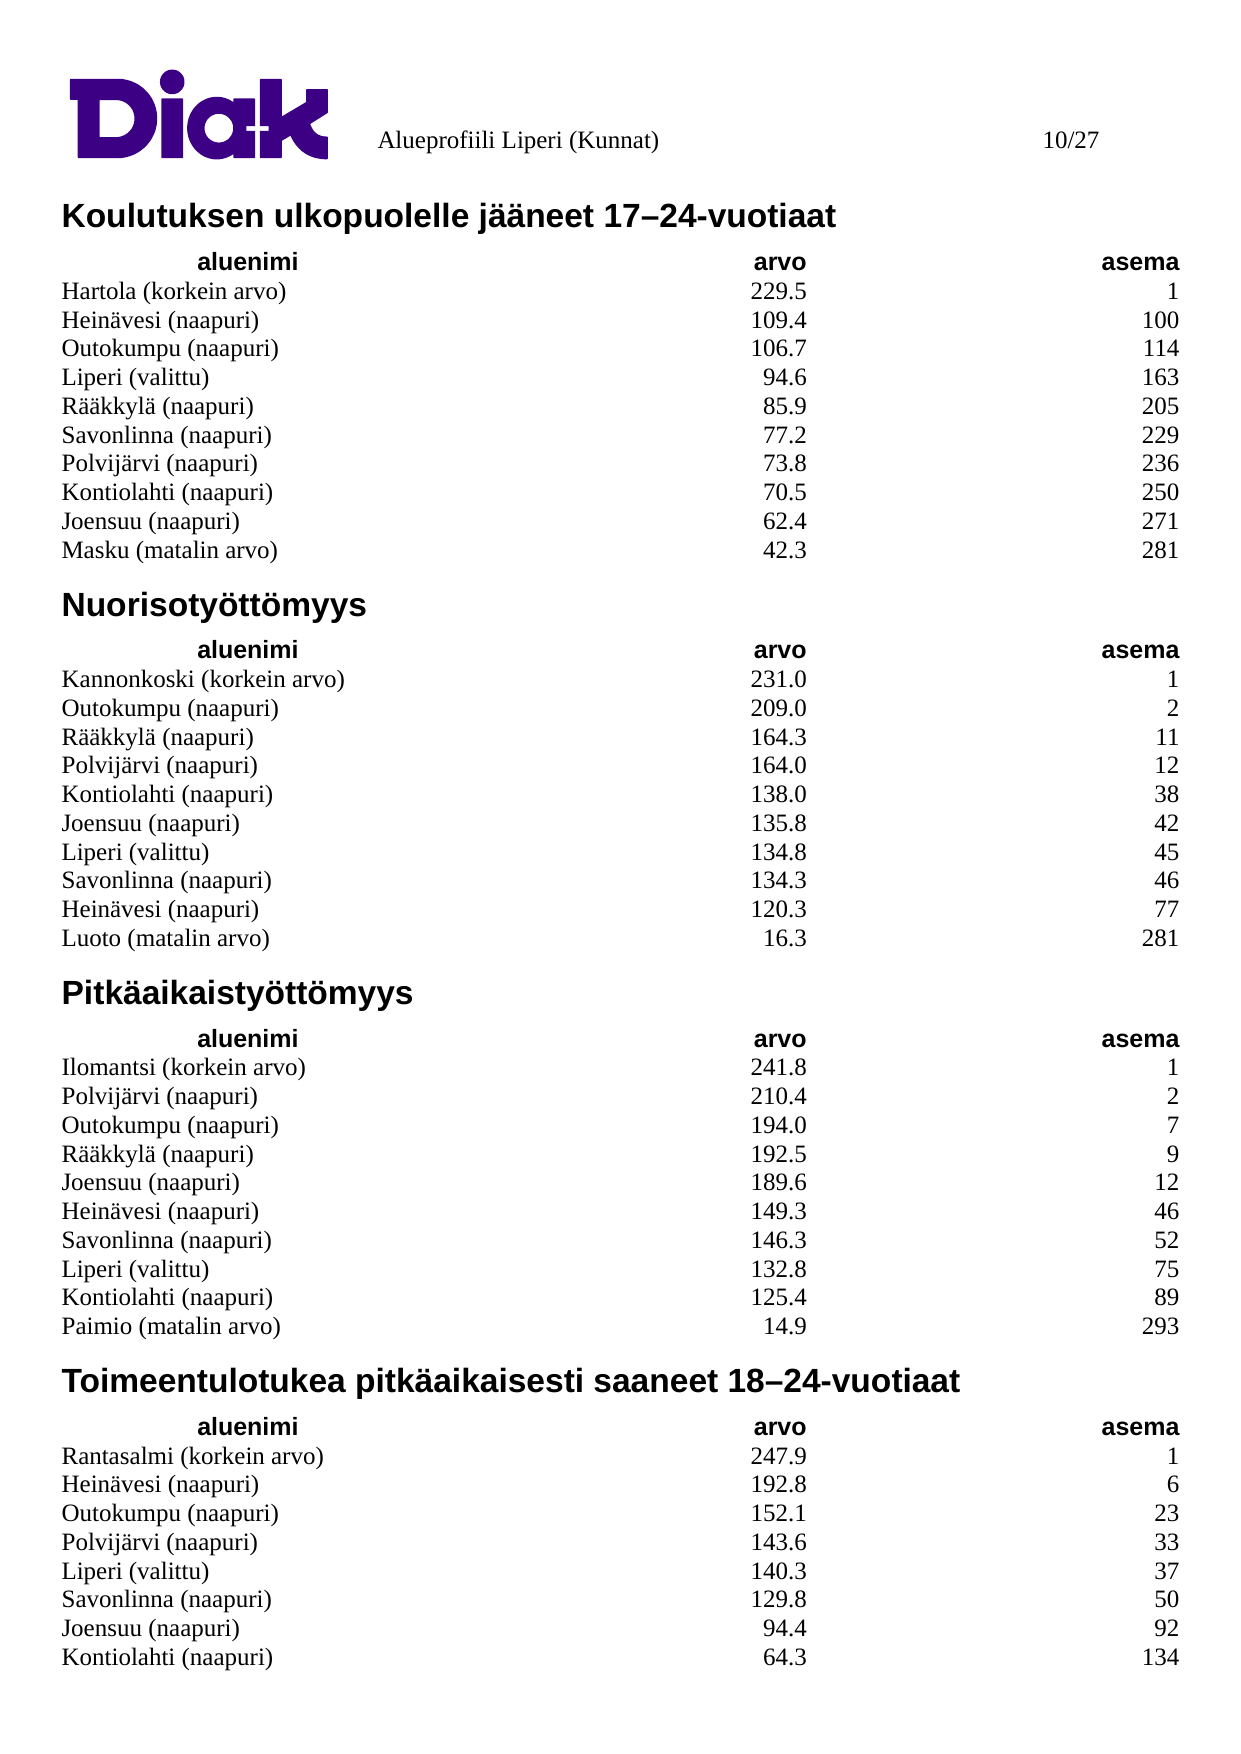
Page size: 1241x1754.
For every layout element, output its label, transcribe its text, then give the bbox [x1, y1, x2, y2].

table_cell 109.4 [434, 305, 806, 333]
table_cell Luoto (matalin arvo) [61, 923, 434, 952]
table_cell 62.4 [434, 506, 806, 535]
table_cell Rääkkylä (naapuri) [61, 722, 434, 751]
table_cell 229 [806, 420, 1179, 448]
table_header asema [806, 636, 1179, 664]
table_cell Joensuu (naapuri) [61, 1168, 434, 1196]
table_cell 135.8 [434, 808, 806, 837]
table_cell 33 [806, 1527, 1179, 1556]
table_cell Outokumpu (naapuri) [61, 1498, 434, 1527]
table_cell Liperi (valittu) [61, 362, 434, 391]
table_cell Paimio (matalin arvo) [61, 1311, 434, 1340]
table_cell 250 [806, 477, 1179, 506]
table_cell 120.3 [434, 894, 806, 923]
subtitle Toimeentulotukea pitkäaikaisesti saaneet 18–24-vuotiaat [61, 1361, 1179, 1399]
table_cell Rääkkylä (naapuri) [61, 1139, 434, 1167]
table_cell Joensuu (naapuri) [61, 808, 434, 837]
table_header arvo [434, 1024, 806, 1052]
table_cell Heinävesi (naapuri) [61, 305, 434, 333]
table_cell 134 [806, 1642, 1179, 1671]
table_cell 164.0 [434, 751, 806, 779]
table_cell 281 [806, 535, 1179, 563]
table_cell Outokumpu (naapuri) [61, 1110, 434, 1139]
table_cell 106.7 [434, 334, 806, 362]
table_cell 38 [806, 779, 1179, 808]
table_cell 46 [806, 1196, 1179, 1225]
table_cell 189.6 [434, 1168, 806, 1196]
table_cell 12 [806, 751, 1179, 779]
table_header arvo [434, 1412, 806, 1441]
table_cell Ilomantsi (korkein arvo) [61, 1053, 434, 1081]
table_cell 247.9 [434, 1441, 806, 1469]
table_cell 42.3 [434, 535, 806, 563]
table_cell Polvijärvi (naapuri) [61, 1081, 434, 1110]
table_cell 1 [806, 664, 1179, 693]
table_cell 89 [806, 1283, 1179, 1311]
table_cell Heinävesi (naapuri) [61, 1196, 434, 1225]
table_cell Outokumpu (naapuri) [61, 693, 434, 722]
table_cell 73.8 [434, 449, 806, 477]
table_cell 293 [806, 1311, 1179, 1340]
table_cell 163 [806, 362, 1179, 391]
table_cell Masku (matalin arvo) [61, 535, 434, 563]
table_cell 2 [806, 1081, 1179, 1110]
table_cell Joensuu (naapuri) [61, 506, 434, 535]
table_cell 52 [806, 1225, 1179, 1254]
table_cell 281 [806, 923, 1179, 952]
table_cell Polvijärvi (naapuri) [61, 751, 434, 779]
table_cell 164.3 [434, 722, 806, 751]
table_cell 70.5 [434, 477, 806, 506]
table_cell Kontiolahti (naapuri) [61, 1283, 434, 1311]
table_cell Heinävesi (naapuri) [61, 894, 434, 923]
table_cell Rääkkylä (naapuri) [61, 391, 434, 420]
table_cell 229.5 [434, 276, 806, 305]
table_cell 210.4 [434, 1081, 806, 1110]
table_cell 23 [806, 1498, 1179, 1527]
subtitle Pitkäaikaistyöttömyys [61, 973, 1179, 1011]
table_cell 134.8 [434, 837, 806, 866]
table_cell Polvijärvi (naapuri) [61, 1527, 434, 1556]
table_cell 125.4 [434, 1283, 806, 1311]
subtitle Nuorisotyöttömyys [61, 584, 1179, 623]
table_cell Polvijärvi (naapuri) [61, 449, 434, 477]
subtitle Koulutuksen ulkopuolelle jääneet 17–24-vuotiaat [61, 196, 1179, 235]
table_header aluenimi [61, 1024, 434, 1052]
table_cell 94.4 [434, 1613, 806, 1642]
table_cell 75 [806, 1254, 1179, 1282]
table_header asema [806, 1024, 1179, 1052]
table_cell 132.8 [434, 1254, 806, 1282]
table_cell Liperi (valittu) [61, 1556, 434, 1584]
table_cell Kontiolahti (naapuri) [61, 477, 434, 506]
table_cell 241.8 [434, 1053, 806, 1081]
table_cell Kontiolahti (naapuri) [61, 779, 434, 808]
table_cell Liperi (valittu) [61, 837, 434, 866]
table_cell Savonlinna (naapuri) [61, 1225, 434, 1254]
table_cell 138.0 [434, 779, 806, 808]
table_cell 194.0 [434, 1110, 806, 1139]
table_cell 77 [806, 894, 1179, 923]
table_header arvo [434, 636, 806, 664]
table_cell 152.1 [434, 1498, 806, 1527]
table_cell 6 [806, 1470, 1179, 1498]
table_cell 64.3 [434, 1642, 806, 1671]
table_cell Savonlinna (naapuri) [61, 420, 434, 448]
table_cell 1 [806, 1441, 1179, 1469]
table_cell Savonlinna (naapuri) [61, 1585, 434, 1613]
table_cell 94.6 [434, 362, 806, 391]
table_cell 42 [806, 808, 1179, 837]
table_cell 50 [806, 1585, 1179, 1613]
table_cell 236 [806, 449, 1179, 477]
table_cell 16.3 [434, 923, 806, 952]
table_cell Liperi (valittu) [61, 1254, 434, 1282]
table_cell 231.0 [434, 664, 806, 693]
table_cell Hartola (korkein arvo) [61, 276, 434, 305]
table_cell 92 [806, 1613, 1179, 1642]
table_cell 114 [806, 334, 1179, 362]
table_cell 7 [806, 1110, 1179, 1139]
table_header aluenimi [61, 1412, 434, 1441]
table_cell Kannonkoski (korkein arvo) [61, 664, 434, 693]
table_cell 140.3 [434, 1556, 806, 1584]
table_cell 1 [806, 276, 1179, 305]
table_cell 46 [806, 866, 1179, 894]
table_cell Rantasalmi (korkein arvo) [61, 1441, 434, 1469]
table_header arvo [434, 247, 806, 276]
table_cell 45 [806, 837, 1179, 866]
table_cell 37 [806, 1556, 1179, 1584]
table_cell 11 [806, 722, 1179, 751]
table_cell 209.0 [434, 693, 806, 722]
table_cell Kontiolahti (naapuri) [61, 1642, 434, 1671]
table_cell 205 [806, 391, 1179, 420]
table_cell 146.3 [434, 1225, 806, 1254]
table_cell Savonlinna (naapuri) [61, 866, 434, 894]
table_cell 134.3 [434, 866, 806, 894]
table_header asema [806, 247, 1179, 276]
table_cell Joensuu (naapuri) [61, 1613, 434, 1642]
table_cell 12 [806, 1168, 1179, 1196]
table_cell Outokumpu (naapuri) [61, 334, 434, 362]
table_cell 129.8 [434, 1585, 806, 1613]
table_cell 2 [806, 693, 1179, 722]
table_cell 271 [806, 506, 1179, 535]
table_cell 143.6 [434, 1527, 806, 1556]
table_header aluenimi [61, 247, 434, 276]
table_cell 149.3 [434, 1196, 806, 1225]
table_cell 100 [806, 305, 1179, 333]
table_header asema [806, 1412, 1179, 1441]
table_cell 1 [806, 1053, 1179, 1081]
table_cell Heinävesi (naapuri) [61, 1470, 434, 1498]
table_header aluenimi [61, 636, 434, 664]
table_cell 9 [806, 1139, 1179, 1167]
table_cell 85.9 [434, 391, 806, 420]
table_cell 14.9 [434, 1311, 806, 1340]
table_cell 192.8 [434, 1470, 806, 1498]
table_cell 192.5 [434, 1139, 806, 1167]
table_cell 77.2 [434, 420, 806, 448]
